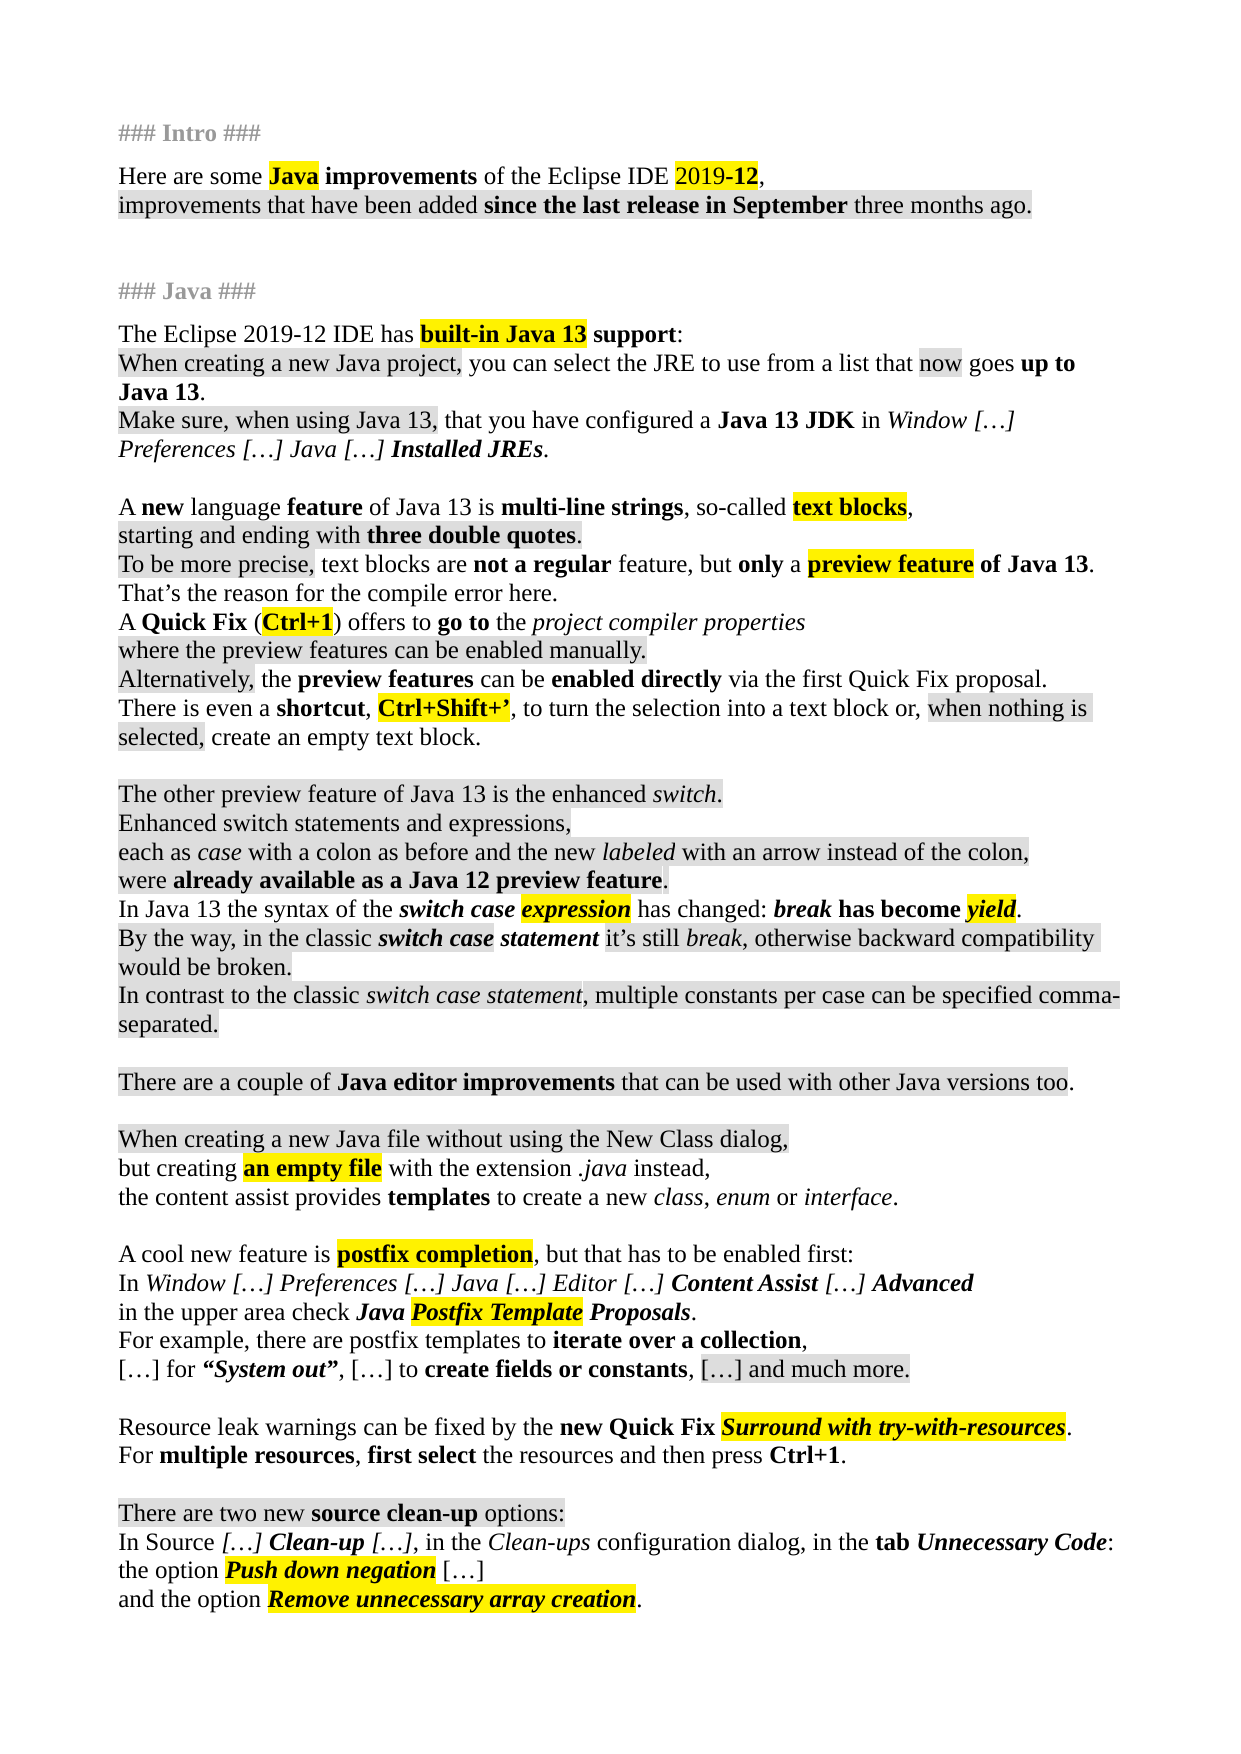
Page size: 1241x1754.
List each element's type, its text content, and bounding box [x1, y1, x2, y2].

text each as case with a colon as before and the new labeled with an arrow instead of the colon, [118, 837, 1122, 866]
text For example, there are postfix templates to iterate over a collection, [118, 1326, 1122, 1354]
text When creating a new Java project, you can select the JRE to use from a list that now goes up to Java 13. [118, 348, 1122, 406]
text To be more precise, text blocks are not a regular feature, but only a preview feature of Java 13. [118, 549, 1122, 578]
text ### Java ### [118, 276, 1122, 305]
text There are a couple of Java editor improvements that can be used with other Java versions too. [118, 1067, 1122, 1096]
text and the option Remove unnecessary array creation. [118, 1584, 1122, 1613]
text the content assist provides templates to create a new class, enum or interface. [118, 1182, 1122, 1211]
text When creating a new Java file without using the New Class dialog, [118, 1124, 1122, 1153]
text That’s the reason for the compile error here. [118, 578, 1122, 607]
text A Quick Fix (Ctrl+1) offers to go to the project compiler properties [118, 607, 1122, 636]
text […] for “System out”, […] to create fields or constants, […] and much more. [118, 1354, 1122, 1383]
text In Window […] Preferences […] Java […] Editor […] Content Assist […] Advanced [118, 1268, 1122, 1297]
text In Source […] Clean-up […], in the Clean-ups configuration dialog, in the tab Unnecessary Code: [118, 1527, 1122, 1556]
text For multiple resources, first select the resources and then press Ctrl+1. [118, 1441, 1122, 1469]
text There is even a shortcut, Ctrl+Shift+’, to turn the selection into a text block or, when nothing is selected, create an empty text block. [118, 693, 1122, 751]
text By the way, in the classic switch case statement it’s still break, otherwise backward compatibility would be broken. [118, 923, 1122, 981]
text In Java 13 the syntax of the switch case expression has changed: break has become yield. [118, 894, 1122, 923]
text Here are some Java improvements of the Eclipse IDE 2019-12, [118, 161, 1122, 190]
text but creating an empty file with the extension .java instead, [118, 1153, 1122, 1182]
text the option Push down negation […] [118, 1556, 1122, 1584]
text Resource leak warnings can be fixed by the new Quick Fix Surround with try-with-resources. [118, 1412, 1122, 1441]
text The Eclipse 2019-12 IDE has built-in Java 13 support: [118, 319, 1122, 348]
text In contrast to the classic switch case statement, multiple constants per case can be specified comma-separated. [118, 981, 1122, 1038]
text A new language feature of Java 13 is multi-line strings, so-called text blocks, [118, 492, 1122, 521]
text were already available as a Java 12 preview feature. [118, 866, 1122, 894]
text The other preview feature of Java 13 is the enhanced switch. [118, 779, 1122, 808]
text Make sure, when using Java 13, that you have configured a Java 13 JDK in Window […] Preferences […] Java […] Installed JREs. [118, 406, 1122, 463]
text ### Intro ### [118, 118, 1122, 147]
text There are two new source clean-up options: [118, 1498, 1122, 1527]
text A cool new feature is postfix completion, but that has to be enabled first: [118, 1239, 1122, 1268]
text in the upper area check Java Postfix Template Proposals. [118, 1297, 1122, 1326]
text where the preview features can be enabled manually. [118, 636, 1122, 664]
text improvements that have been added since the last release in September three months ago. [118, 190, 1122, 219]
text Enhanced switch statements and expressions, [118, 808, 1122, 837]
text Alternatively, the preview features can be enabled directly via the first Quick Fix proposal. [118, 664, 1122, 693]
text starting and ending with three double quotes. [118, 521, 1122, 549]
